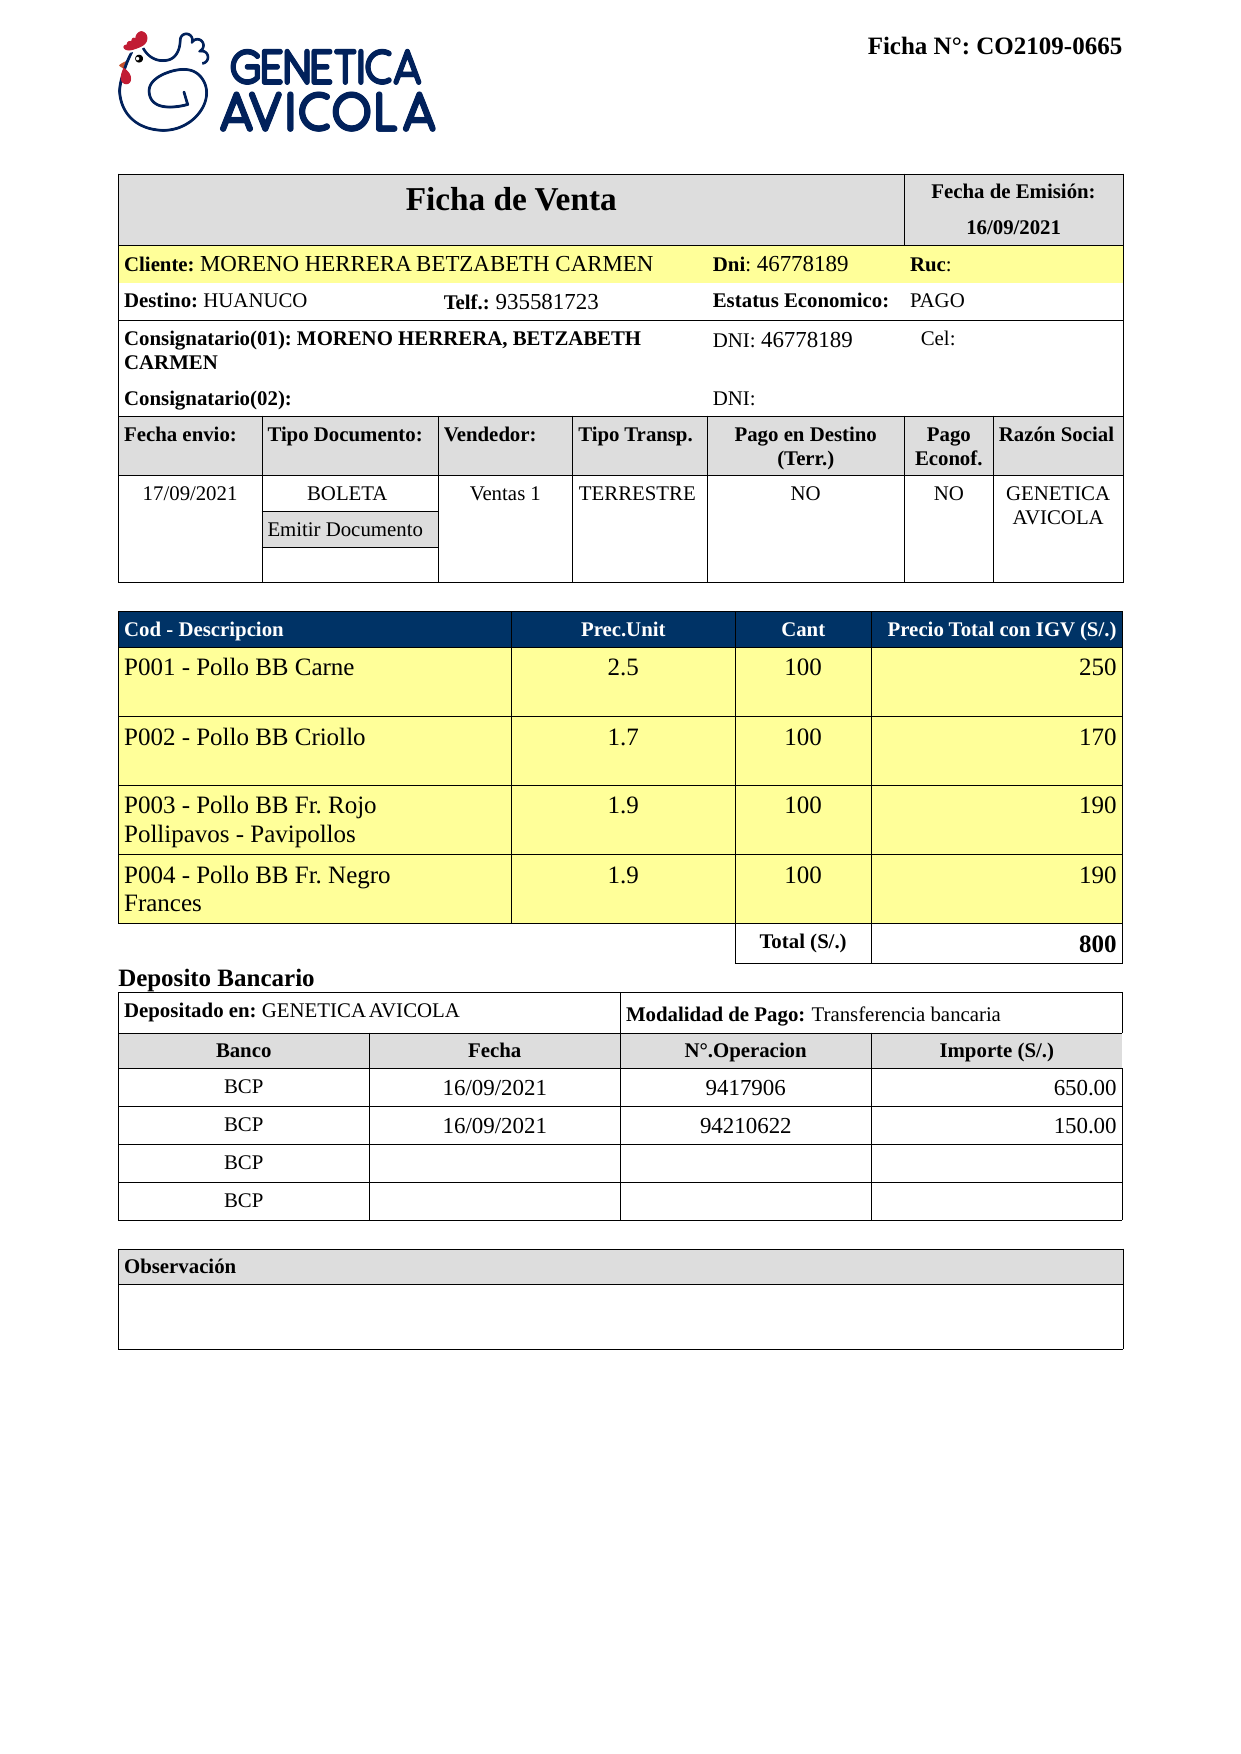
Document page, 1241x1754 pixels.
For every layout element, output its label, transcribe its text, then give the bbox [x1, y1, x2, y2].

table_cell [621, 1183, 871, 1220]
table_cell Vendedor: [439, 417, 572, 475]
table_cell 150.00 [872, 1107, 1122, 1144]
table_cell 170 [872, 717, 1122, 785]
table_cell P004 - Pollo BB Fr. Negro Frances [119, 855, 511, 923]
table_cell Fecha envio: [119, 417, 262, 475]
table_cell Cliente: MORENO HERRERA BETZABETH CARMEN [119, 246, 707, 283]
table_cell PAGO [904, 283, 1123, 320]
table_cell Tipo Documento: [263, 417, 438, 475]
table_cell DNI: 46778189 [707, 321, 915, 380]
table_cell 100 [736, 717, 871, 785]
table_cell 650.00 [872, 1069, 1122, 1106]
table_header Fecha de Emisión: [905, 175, 1123, 209]
table_cell 100 [736, 855, 871, 923]
table_cell [370, 1183, 620, 1220]
table_cell [872, 1145, 1122, 1182]
table_cell P001 - Pollo BB Carne [119, 648, 511, 716]
table_cell [263, 548, 438, 582]
table_cell [872, 1183, 1122, 1220]
table_cell 17/09/2021 [119, 476, 262, 582]
table_cell Razón Social [994, 417, 1123, 475]
table_cell P002 - Pollo BB Criollo [119, 717, 511, 785]
table_cell Dni: 46778189 [707, 246, 904, 283]
table_cell BCP [119, 1183, 369, 1220]
table_header Prec.Unit [512, 612, 735, 647]
table_cell 9417906 [621, 1069, 871, 1106]
table_cell [119, 1285, 1123, 1348]
table_header Precio Total con IGV (S/.) [872, 612, 1122, 647]
picture [118, 31, 436, 132]
table_cell GENETICA AVICOLA [994, 476, 1123, 582]
table_cell 800 [872, 924, 1122, 963]
table_cell Pago Econof. [905, 417, 993, 475]
table_cell Importe (S/.) [872, 1034, 1122, 1068]
table_cell [511, 924, 735, 963]
table_cell Total (S/.) [736, 924, 871, 963]
table_cell 16/09/2021 [370, 1069, 620, 1106]
table_cell NO [708, 476, 904, 582]
table_header Depositado en: GENETICA AVICOLA [119, 993, 620, 1032]
table_cell 1.9 [512, 855, 735, 923]
table_cell 1.9 [512, 786, 735, 854]
table_cell Destino: HUANUCO [119, 283, 438, 320]
table_cell 190 [872, 786, 1122, 854]
table_header Cod - Descripcion [119, 612, 511, 647]
table_cell [118, 924, 511, 963]
text Deposito Bancario [118, 963, 1122, 992]
table_cell BOLETA [263, 476, 438, 511]
table_cell NO [905, 476, 993, 582]
table_cell Emitir Documento [263, 512, 438, 547]
table_header Cant [736, 612, 871, 647]
table_cell BCP [119, 1107, 369, 1144]
table_cell 100 [736, 648, 871, 716]
table_cell Pago en Destino (Terr.) [708, 417, 904, 475]
table_cell [370, 1145, 620, 1182]
table_cell Telf.: 935581723 [438, 283, 707, 320]
table_cell BCP [119, 1069, 369, 1106]
table_cell Tipo Transp. [573, 417, 707, 475]
table_cell N°.Operacion [621, 1034, 871, 1068]
table_cell Consignatario(01): MORENO HERRERA, BETZABETH CARMEN [119, 321, 707, 380]
table_cell 100 [736, 786, 871, 854]
table_cell 250 [872, 648, 1122, 716]
table_cell Estatus Economico: [707, 283, 904, 320]
table_cell Consignatario(02): [119, 380, 707, 416]
table_header Ficha de Venta [119, 175, 904, 245]
table_cell 16/09/2021 [905, 209, 1123, 245]
table_cell [621, 1145, 871, 1182]
table_cell Fecha [370, 1034, 620, 1068]
table_cell Cel: [915, 321, 1123, 380]
table_cell DNI: [707, 380, 1123, 416]
table_cell Banco [119, 1034, 369, 1068]
table_cell 190 [872, 855, 1122, 923]
table_cell Ventas 1 [439, 476, 572, 582]
table_header Observación [119, 1250, 1123, 1284]
table_cell TERRESTRE [573, 476, 707, 582]
table_cell Ruc: [904, 246, 1123, 283]
table_cell BCP [119, 1145, 369, 1182]
table_header Modalidad de Pago: Transferencia bancaria [621, 993, 1122, 1032]
table_cell 94210622 [621, 1107, 871, 1144]
table_cell 1.7 [512, 717, 735, 785]
table_cell P003 - Pollo BB Fr. Rojo Pollipavos - Pavipollos [119, 786, 511, 854]
table_cell 2.5 [512, 648, 735, 716]
table_cell 16/09/2021 [370, 1107, 620, 1144]
